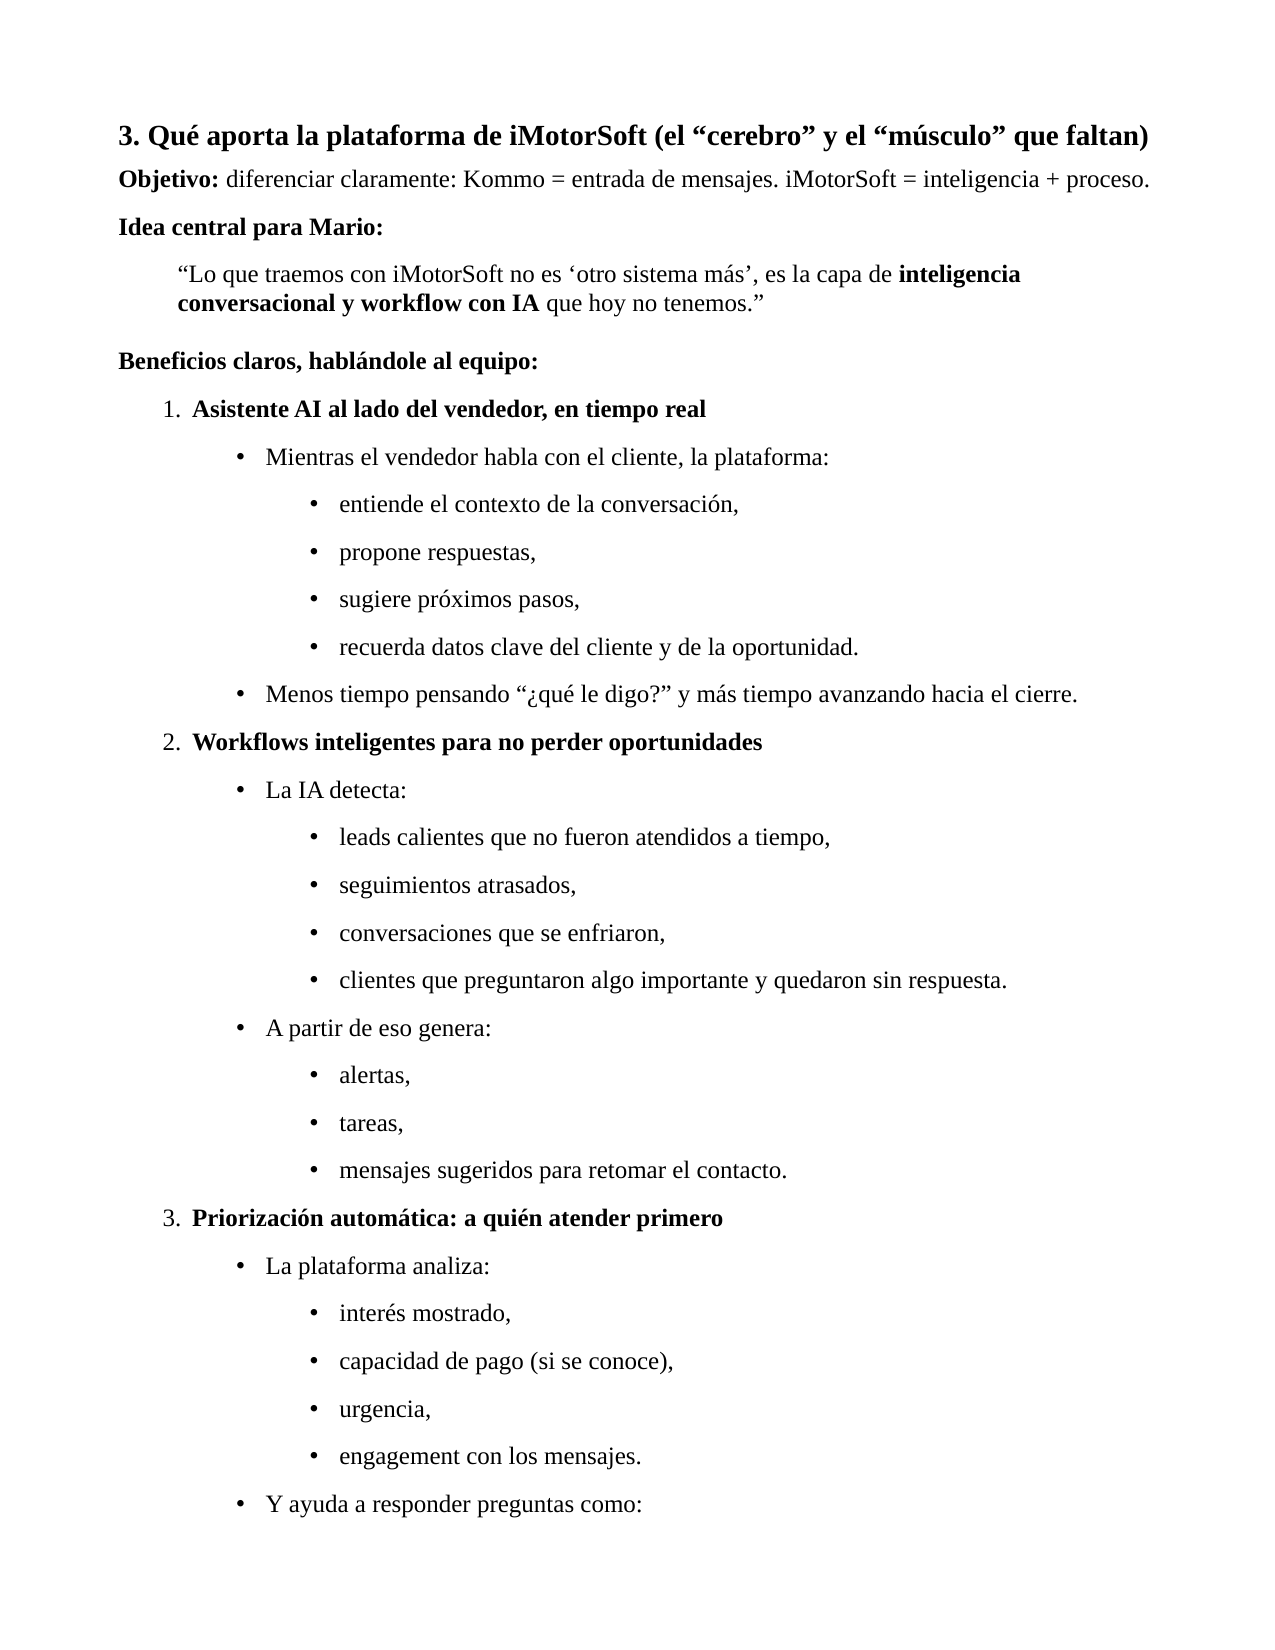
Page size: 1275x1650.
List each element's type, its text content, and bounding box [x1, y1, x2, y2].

list Priorización automática: a quién atender primero [162, 1203, 1157, 1232]
list Menos tiempo pensando “¿qué le digo?” y más tiempo avanzando hacia el cierre. [236, 679, 1157, 708]
list seguimientos atrasados, [309, 870, 1157, 899]
list alertas, [309, 1060, 1157, 1089]
text Beneficios claros, hablándole al equipo: [118, 346, 1157, 375]
list interés mostrado, [309, 1298, 1157, 1327]
list urgencia, [309, 1394, 1157, 1422]
text “Lo que traemos con iMotorSoft no es ‘otro sistema más’, es la capa de inteligencia conversacional y workflow con IA que hoy no tenemos.” [177, 259, 1098, 317]
list leads calientes que no fueron atendidos a tiempo, [309, 822, 1157, 851]
list clientes que preguntaron algo importante y quedaron sin respuesta. [309, 965, 1157, 994]
list mensajes sugeridos para retomar el contacto. [309, 1156, 1157, 1184]
list engagement con los mensajes. [309, 1441, 1157, 1470]
text Objetivo: diferenciar claramente: Kommo = entrada de mensajes. iMotorSoft = inteligencia + proceso. [118, 164, 1157, 193]
list La plataforma analiza: [236, 1251, 1157, 1279]
list Workflows inteligentes para no perder oportunidades [162, 727, 1157, 756]
list Mientras el vendedor habla con el cliente, la plataforma: [236, 442, 1157, 470]
list Y ayuda a responder preguntas como: [236, 1489, 1157, 1518]
list tareas, [309, 1108, 1157, 1137]
list capacidad de pago (si se conoce), [309, 1346, 1157, 1375]
list propone respuestas, [309, 537, 1157, 566]
list La IA detecta: [236, 775, 1157, 803]
list entiende el contexto de la conversación, [309, 489, 1157, 518]
list conversaciones que se enfriaron, [309, 918, 1157, 946]
list sugiere próximos pasos, [309, 584, 1157, 613]
list recuerda datos clave del cliente y de la oportunidad. [309, 632, 1157, 661]
list Asistente AI al lado del vendedor, en tiempo real [162, 394, 1157, 423]
subtitle 3. Qué aporta la plataforma de iMotorSoft (el “cerebro” y el “músculo” que faltan) [118, 118, 1157, 152]
text Idea central para Mario: [118, 212, 1157, 241]
list A partir de eso genera: [236, 1013, 1157, 1042]
